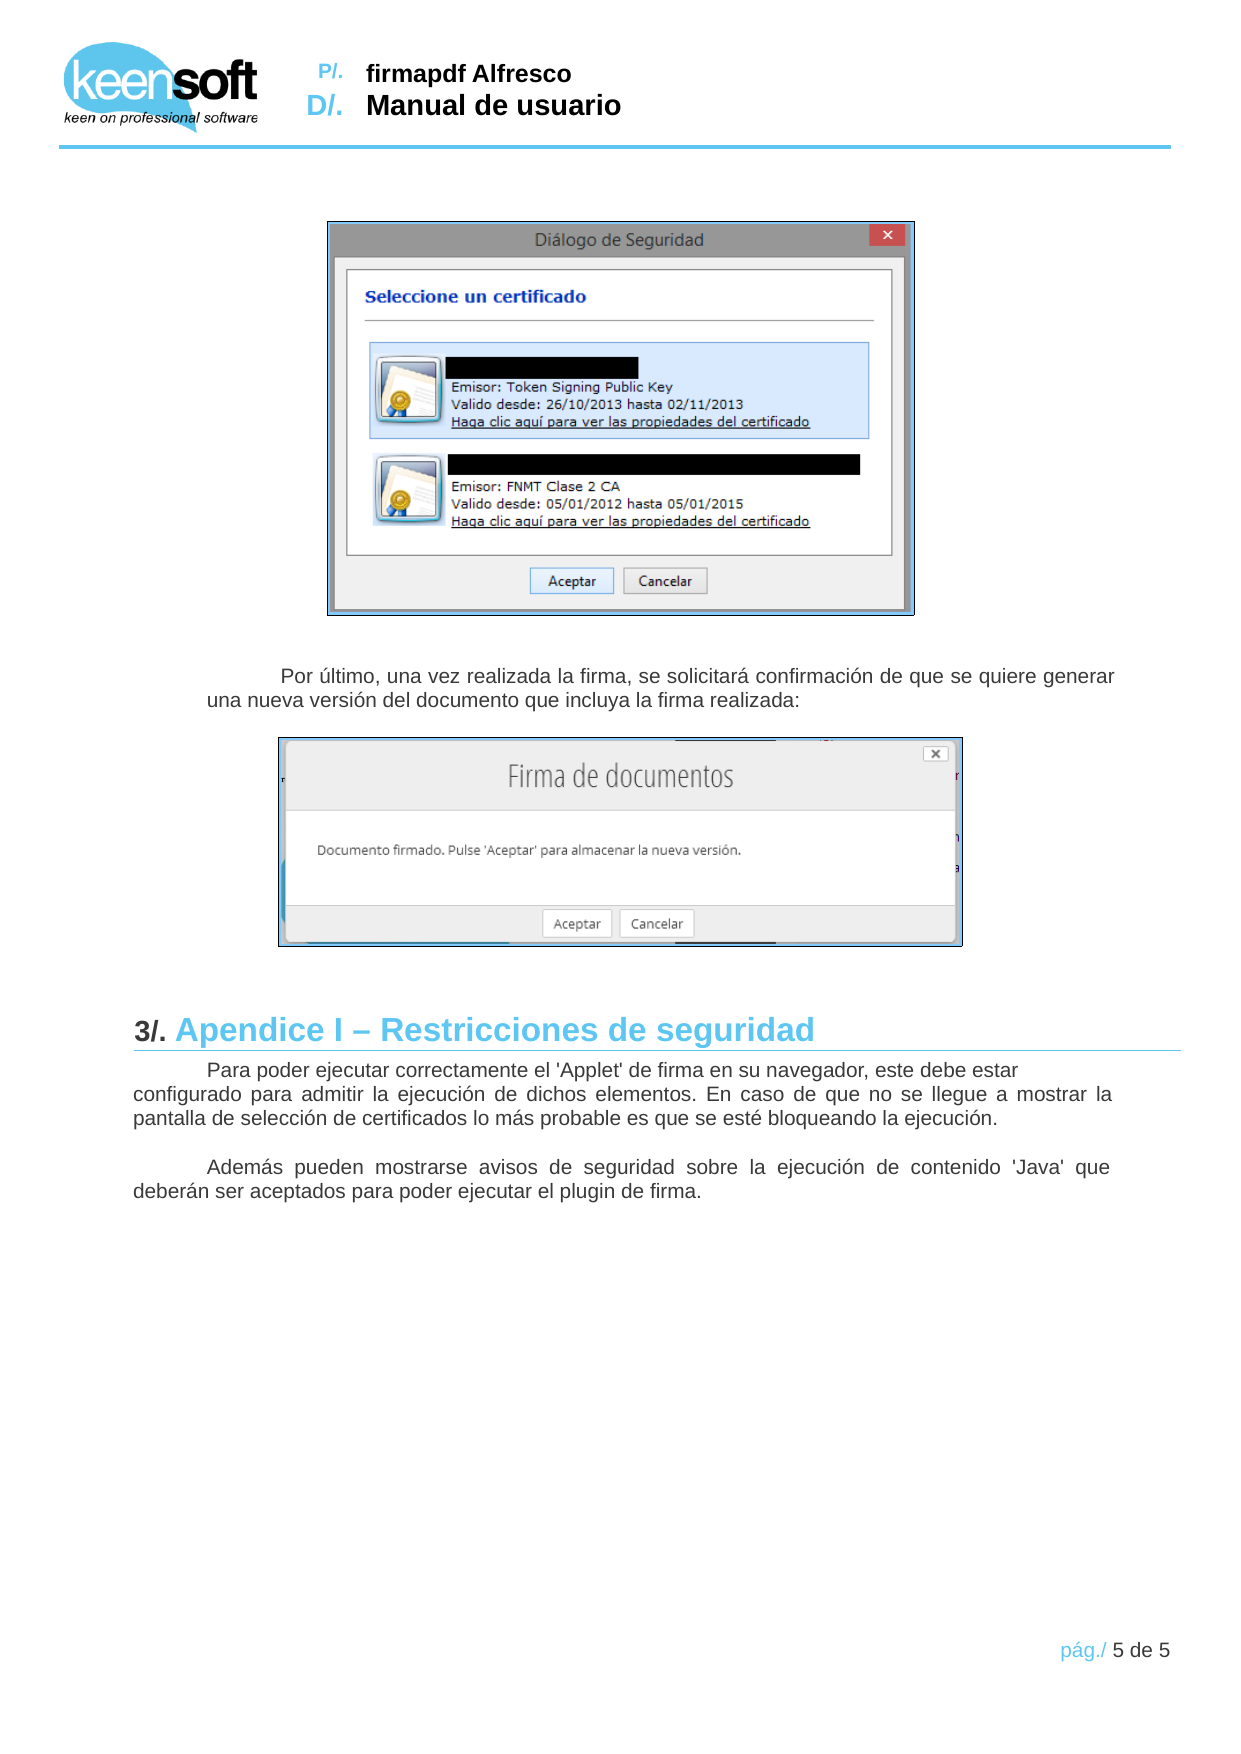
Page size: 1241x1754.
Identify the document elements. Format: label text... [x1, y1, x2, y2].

text Además pueden mostrarse avisos de seguridad sobre la ejecución de contenido 'Java' que deberán ser aceptados para poder ejecutar el plugin de firma. [118, 1154, 1122, 1202]
subtitle Apendice I – Restricciones de seguridad [134, 1010, 1181, 1050]
text Para poder ejecutar correctamente el 'Applet' de firma en su navegador, este debe estar configurado para admitir la ejecución de dichos elementos. En caso de que no se llegue a mostrar la pantalla de selección de certificados lo más probable es que se esté bloqueando la ejecución. [118, 1058, 1122, 1129]
picture [63, 42, 258, 133]
text Por último, una vez realizada la firma, se solicitará confirmación de que se quiere generar una nueva versión del documento que incluya la firma realizada: [118, 664, 1122, 712]
